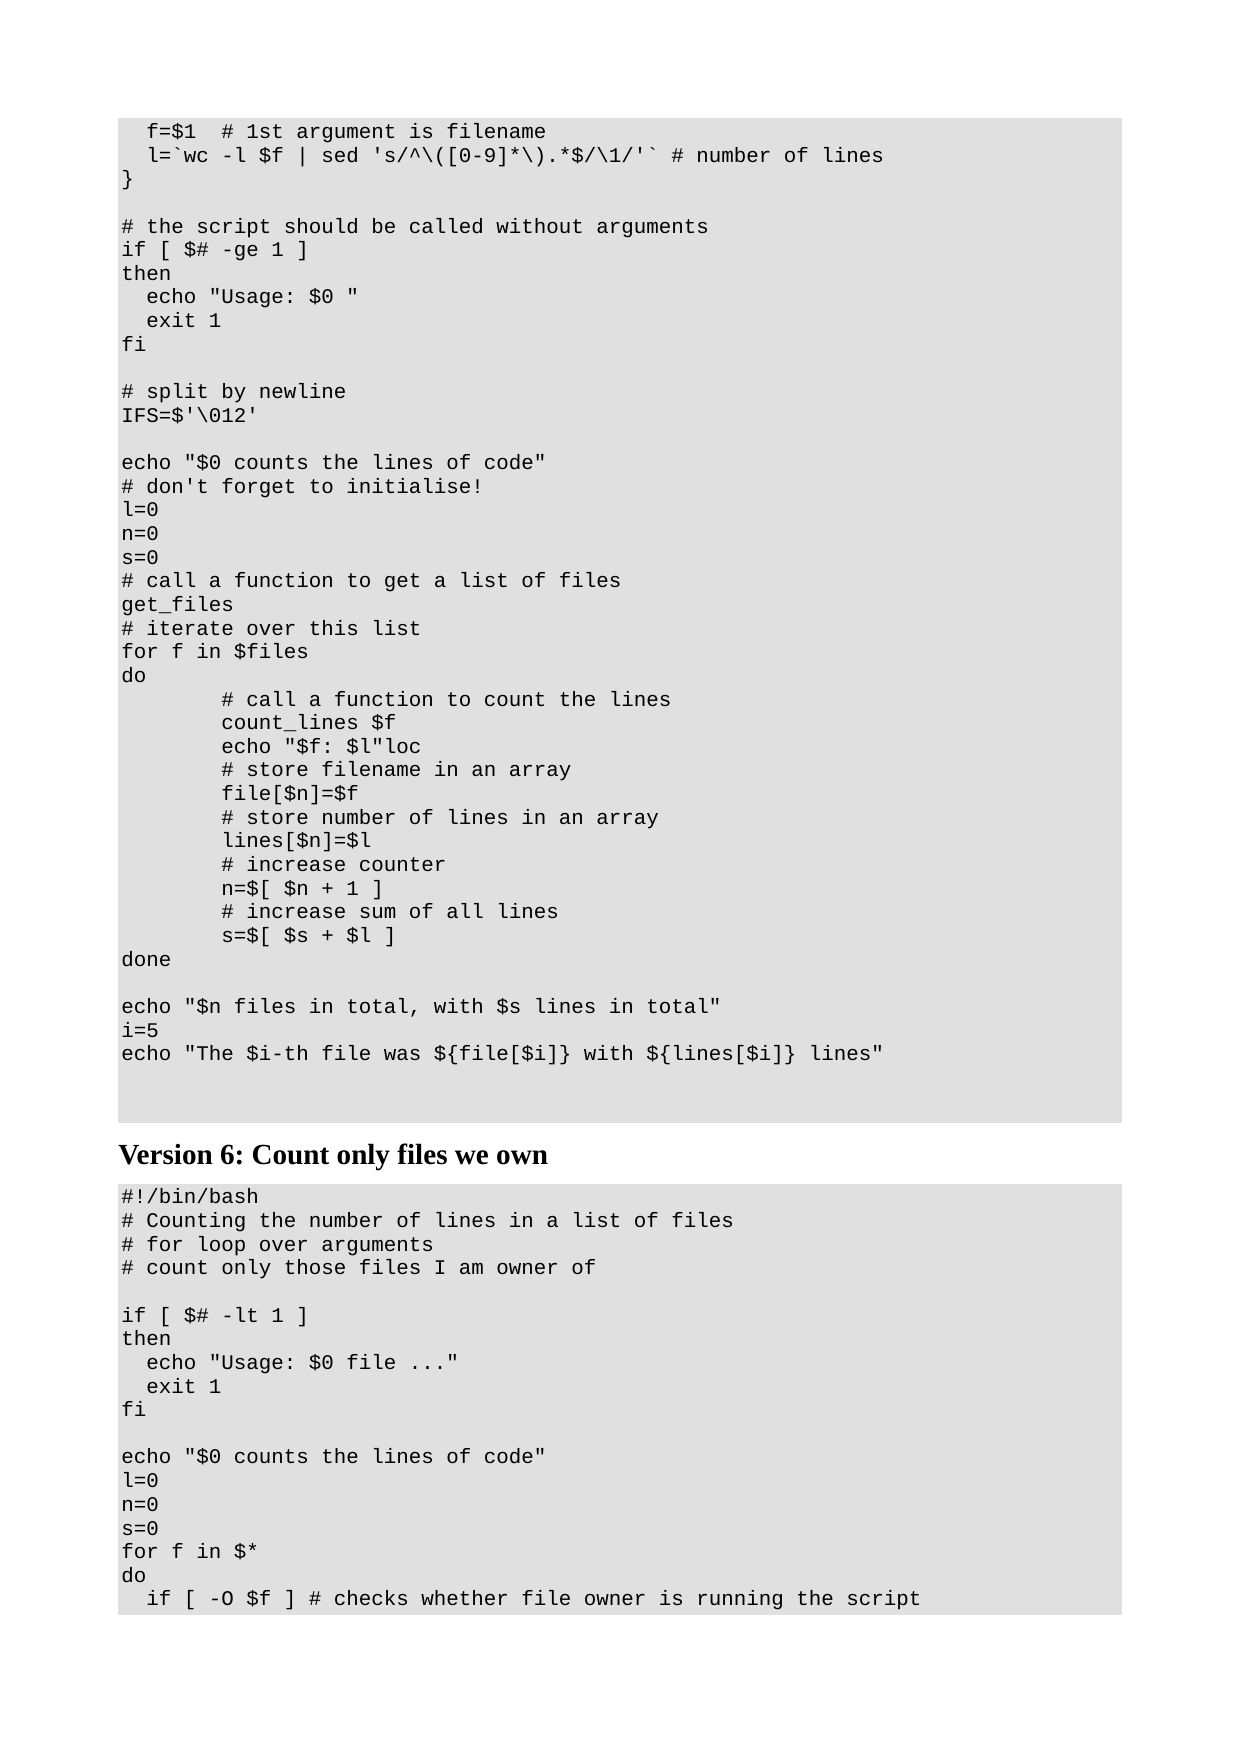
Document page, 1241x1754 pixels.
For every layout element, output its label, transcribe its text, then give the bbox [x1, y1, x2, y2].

table_header f=$1 # 1st argument is filename l=`wc -l $f | sed 's/^\([0-9]*\).*$/\1/'` # number of lines } # the script should be called without arguments if [ $# -ge 1 ] then echo "Usage: $0 " exit 1 fi # split by newline IFS=$'\012' echo "$0 counts the lines of code" # don't forget to initialise! l=0 n=0 s=0 # call a function to get a list of files get_files # iterate over this list for f in $files do # call a function to count the lines count_lines $f echo "$f: $l"loc # store filename in an array file[$n]=$f # store number of lines in an array lines[$n]=$l # increase counter n=$[ $n + 1 ] # increase sum of all lines s=$[ $s + $l ] done echo "$n files in total, with $s lines in total" i=5 echo "The $i-th file was ${file[$i]} with ${lines[$i]} lines" [118, 118, 1122, 1123]
table_header #!/bin/bash # Counting the number of lines in a list of files # for loop over arguments # count only those files I am owner of if [ $# -lt 1 ] then echo "Usage: $0 file ..." exit 1 fi echo "$0 counts the lines of code" l=0 n=0 s=0 for f in $* do if [ -O $f ] # checks whether file owner is running the script [118, 1184, 1122, 1615]
subtitle Version 6: Count only files we own [118, 1137, 1122, 1171]
